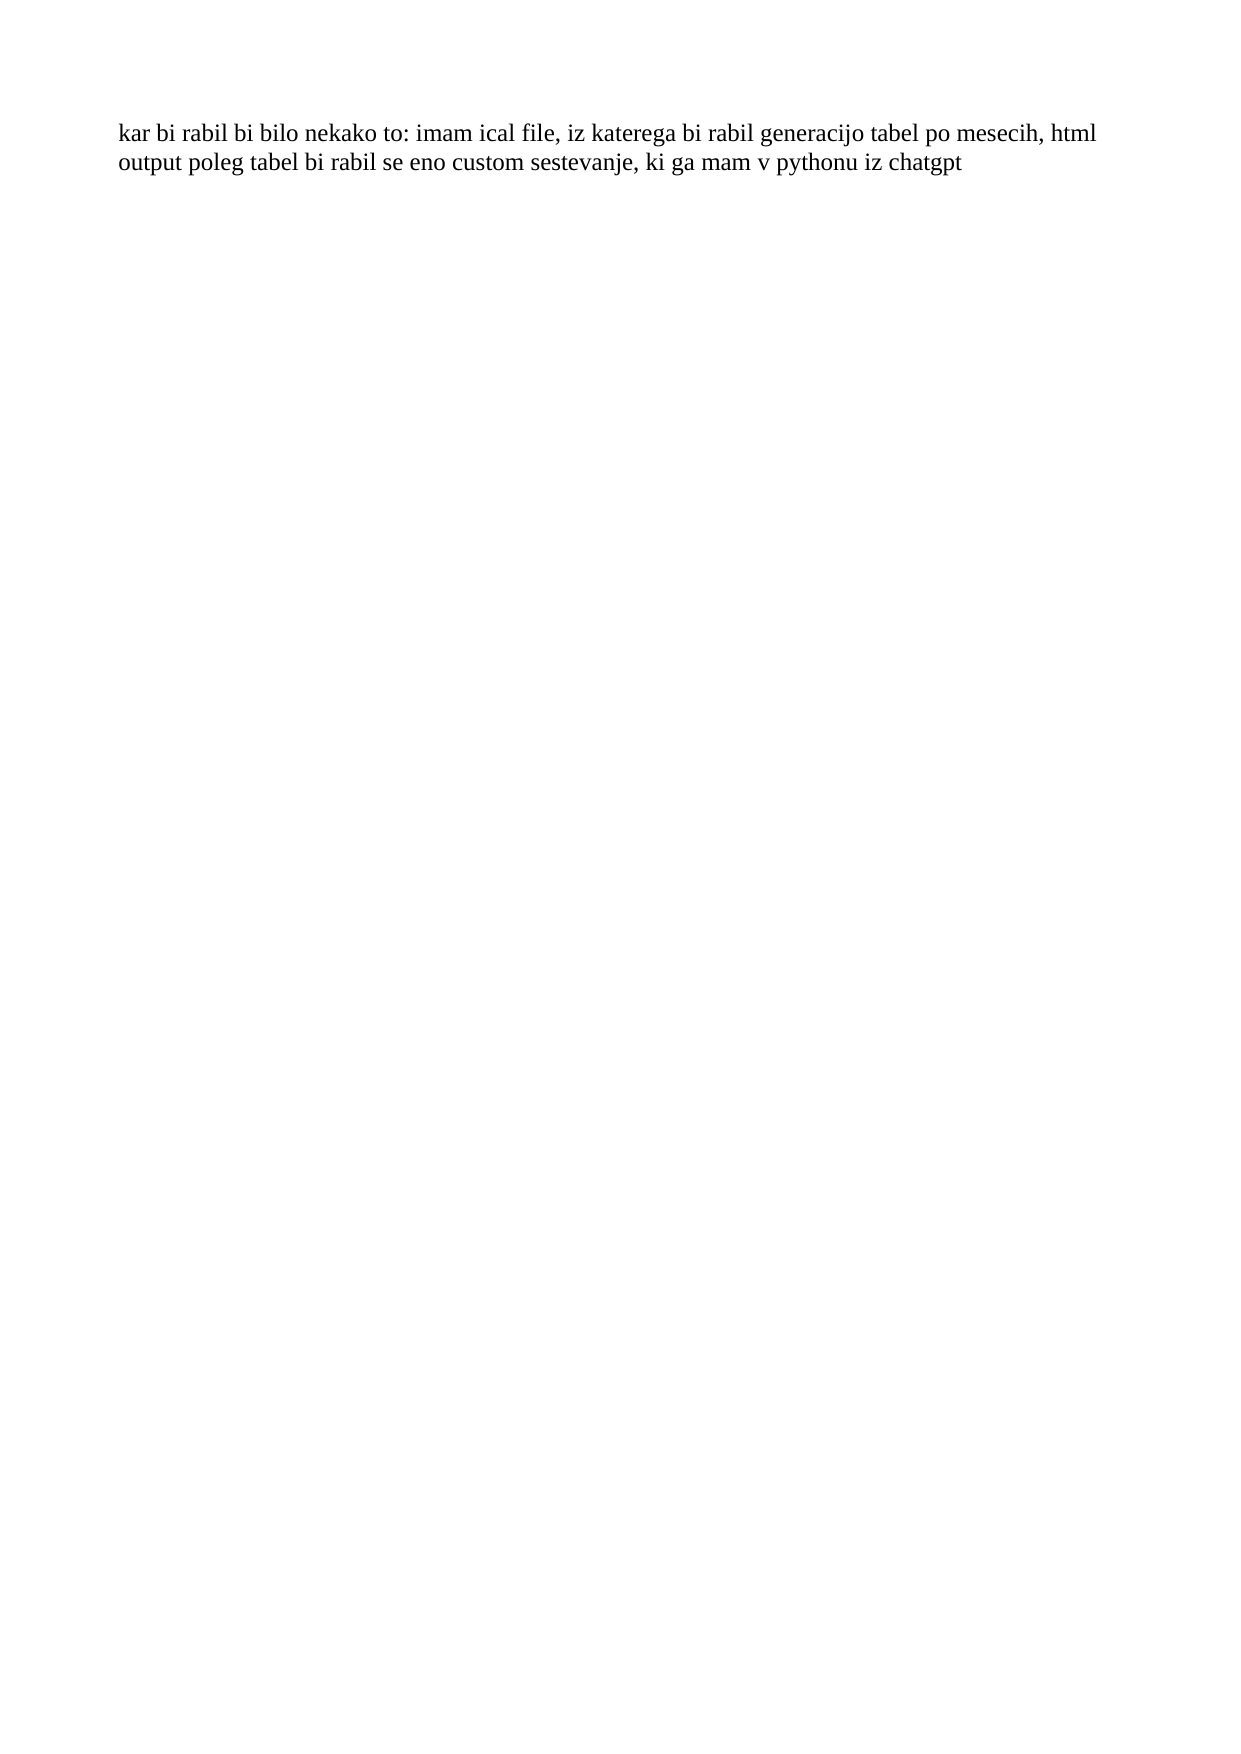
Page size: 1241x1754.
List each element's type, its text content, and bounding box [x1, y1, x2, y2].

text kar bi rabil bi bilo nekako to: imam ical file, iz katerega bi rabil generacijo tabel po mesecih, html output poleg tabel bi rabil se eno custom sestevanje, ki ga mam v pythonu iz chatgpt [118, 118, 1122, 176]
